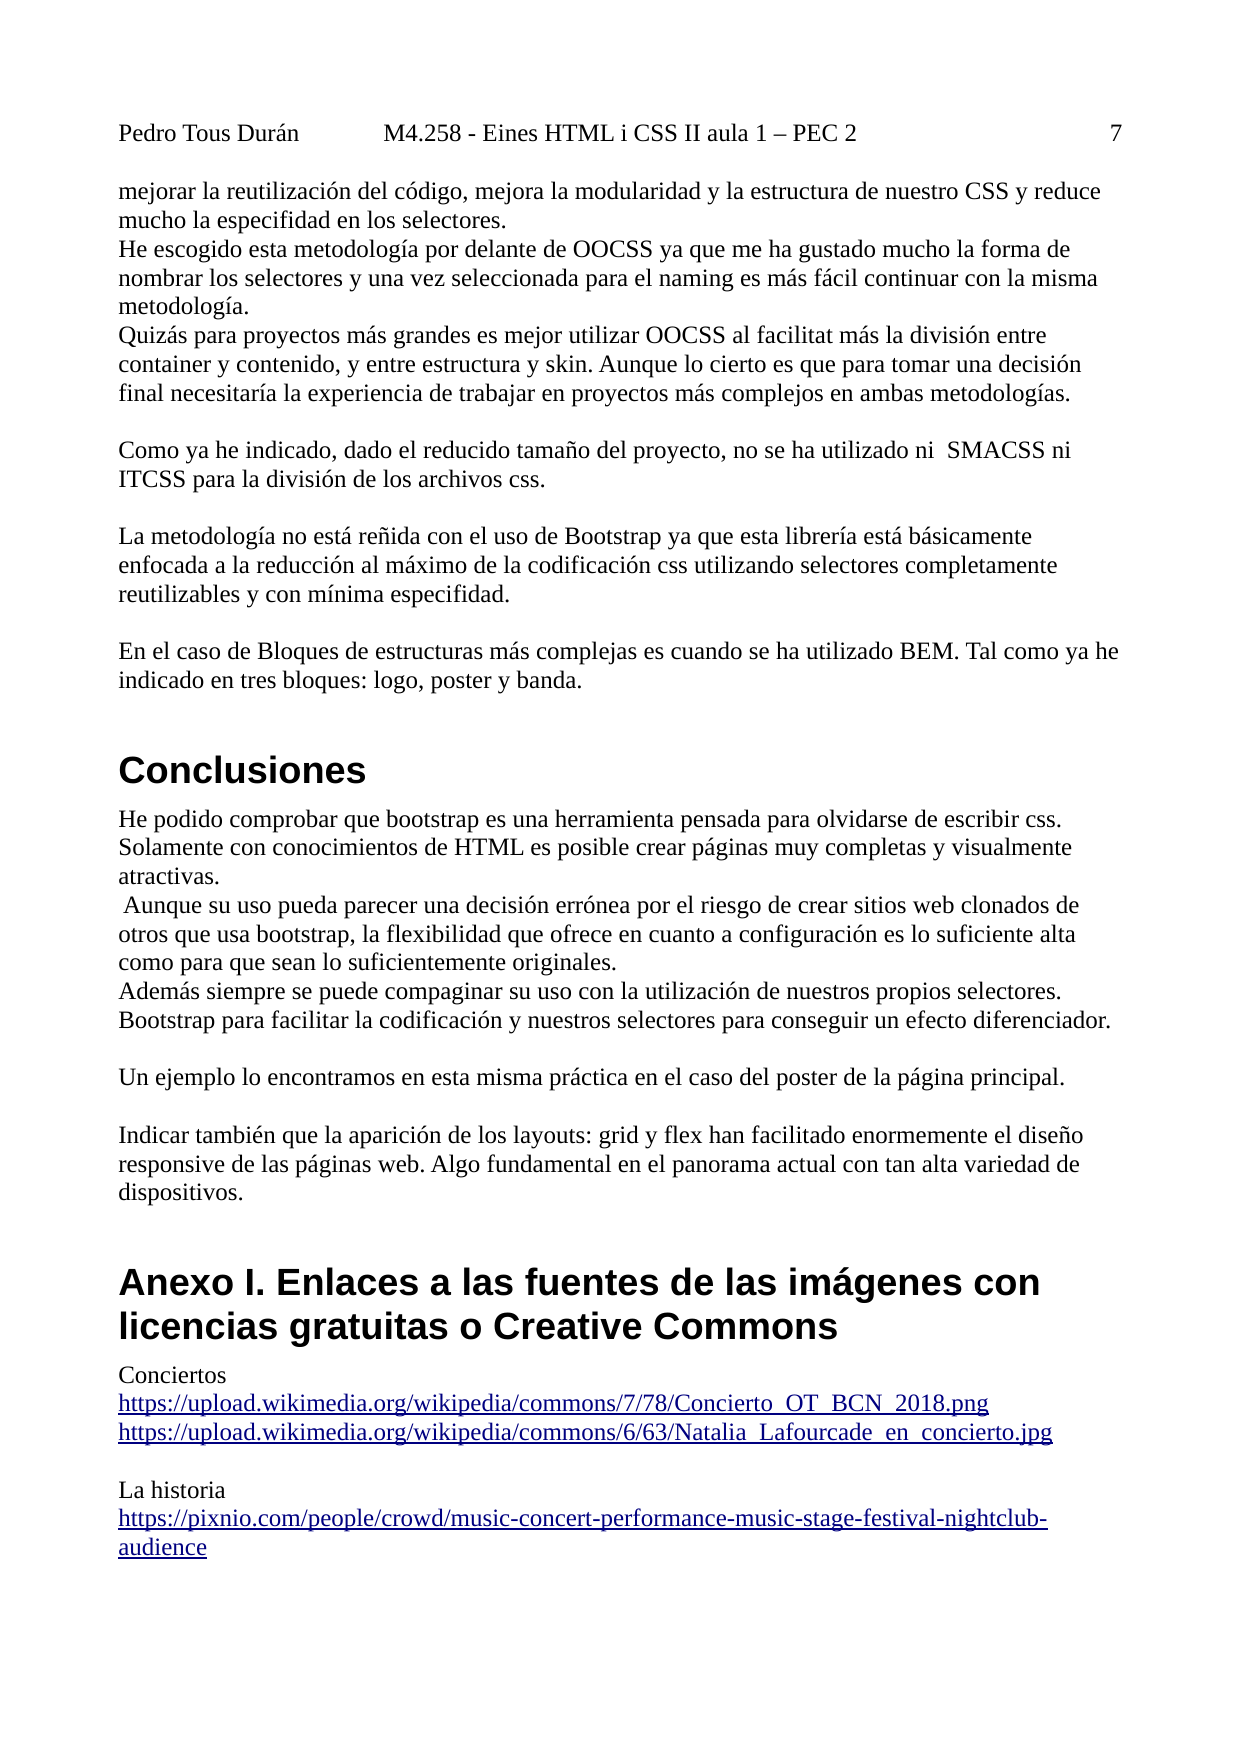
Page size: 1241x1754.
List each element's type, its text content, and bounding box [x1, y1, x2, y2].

text Indicar también que la aparición de los layouts: grid y flex han facilitado enormemente el diseño responsive de las páginas web. Algo fundamental en el panorama actual con tan alta variedad de dispositivos. [118, 1120, 1122, 1206]
text En el caso de Bloques de estructuras más complejas es cuando se ha utilizado BEM. Tal como ya he indicado en tres bloques: logo, poster y banda. [118, 636, 1122, 694]
text La historia [118, 1475, 1122, 1503]
text La metodología no está reñida con el uso de Bootstrap ya que esta librería está básicamente enfocada a la reducción al máximo de la codificación css utilizando selectores completamente reutilizables y con mínima especifidad. [118, 521, 1122, 608]
subtitle Conclusiones [118, 748, 1122, 791]
text Un ejemplo lo encontramos en esta misma práctica en el caso del poster de la página principal. [118, 1062, 1122, 1091]
text https://pixnio.com/people/crowd/music-concert-performance-music-stage-festival-nightclub-audience [118, 1503, 1122, 1561]
text Como ya he indicado, dado el reducido tamaño del proyecto, no se ha utilizado ni SMACSS ni ITCSS para la división de los archivos css. [118, 435, 1122, 493]
text Además siempre se puede compaginar su uso con la utilización de nuestros propios selectores. Bootstrap para facilitar la codificación y nuestros selectores para conseguir un efecto diferenciador. [118, 976, 1122, 1034]
text https://upload.wikimedia.org/wikipedia/commons/6/63/Natalia_Lafourcade_en_concierto.jpg [118, 1417, 1122, 1446]
text mejorar la reutilización del código, mejora la modularidad y la estructura de nuestro CSS y reduce mucho la especifidad en los selectores. [118, 176, 1122, 234]
text He escogido esta metodología por delante de OOCSS ya que me ha gustado mucho la forma de nombrar los selectores y una vez seleccionada para el naming es más fácil continuar con la misma metodología. [118, 234, 1122, 320]
text https://upload.wikimedia.org/wikipedia/commons/7/78/Concierto_OT_BCN_2018.png [118, 1388, 1122, 1417]
text Aunque su uso pueda parecer una decisión errónea por el riesgo de crear sitios web clonados de otros que usa bootstrap, la flexibilidad que ofrece en cuanto a configuración es lo suficiente alta como para que sean lo suficientemente originales. [118, 890, 1122, 976]
text He podido comprobar que bootstrap es una herramienta pensada para olvidarse de escribir css. Solamente con conocimientos de HTML es posible crear páginas muy completas y visualmente atractivas. [118, 804, 1122, 890]
text Conciertos [118, 1360, 1122, 1388]
text Quizás para proyectos más grandes es mejor utilizar OOCSS al facilitat más la división entre container y contenido, y entre estructura y skin. Aunque lo cierto es que para tomar una decisión final necesitaría la experiencia de trabajar en proyectos más complejos en ambas metodologías. [118, 320, 1122, 406]
subtitle Anexo I. Enlaces a las fuentes de las imágenes con licencias gratuitas o Creative Commons [118, 1260, 1122, 1347]
